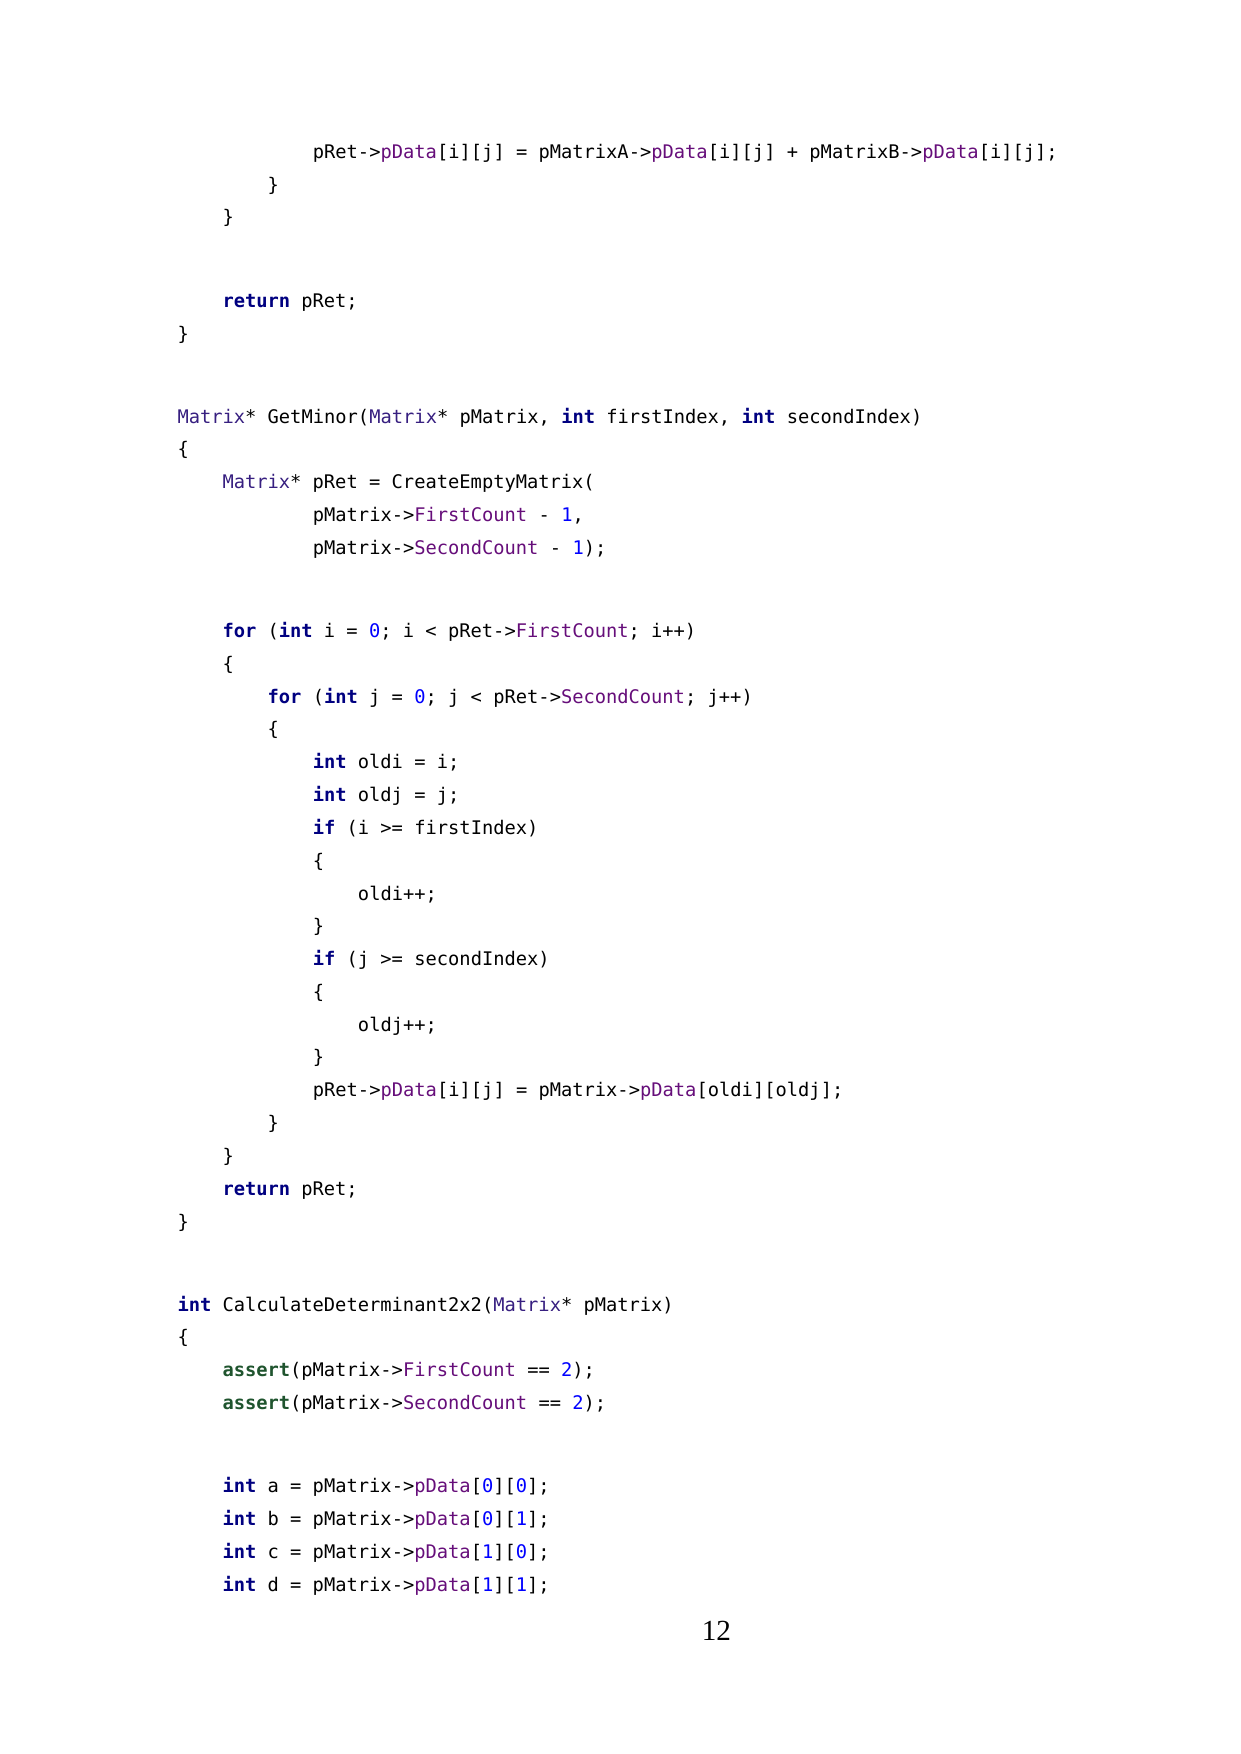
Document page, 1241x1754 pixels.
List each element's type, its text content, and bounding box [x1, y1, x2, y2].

text pRet->pData[i][j] = pMatrixA->pData[i][j] + pMatrixB->pData[i][j]; } } return pRet; } Matrix* GetMinor(Matrix* pMatrix, int firstIndex, int secondIndex) { Matrix* pRet = CreateEmptyMatrix( pMatrix->FirstCount - 1, pMatrix->SecondCount - 1); for (int i = 0; i < pRet->FirstCount; i++) { for (int j = 0; j < pRet->SecondCount; j++) { int oldi = i; int oldj = j; if (i >= firstIndex) { oldi++; } if (j >= secondIndex) { oldj++; } pRet->pData[i][j] = pMatrix->pData[oldi][oldj]; } } return pRet; } int CalculateDeterminant2x2(Matrix* pMatrix) { assert(pMatrix->FirstCount == 2); assert(pMatrix->SecondCount == 2); int a = pMatrix->pData[0][0]; int b = pMatrix->pData[0][1]; int c = pMatrix->pData[1][0]; int d = pMatrix->pData[1][1]; [177, 141, 1181, 1596]
